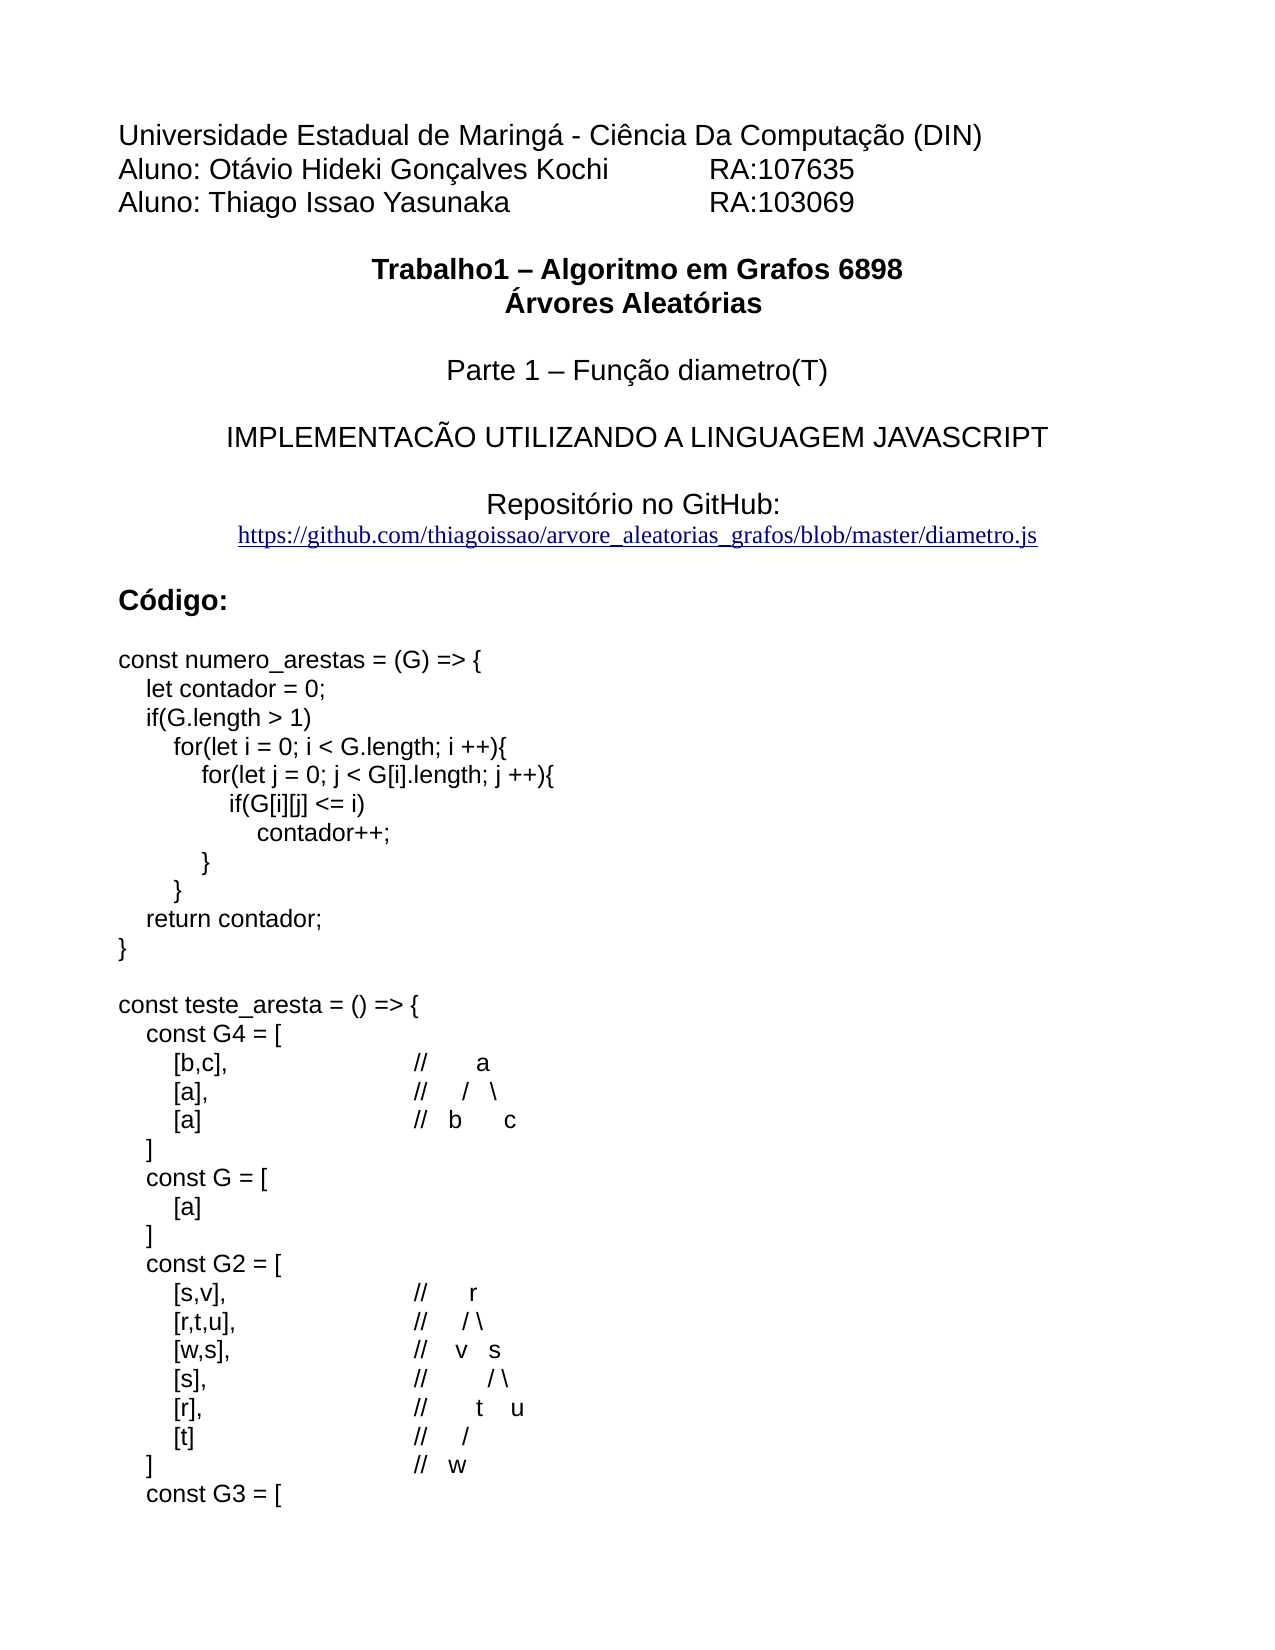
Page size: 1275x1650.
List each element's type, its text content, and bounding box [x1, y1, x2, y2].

text [s,v], // r [118, 1278, 1157, 1306]
text } [118, 933, 1157, 961]
text const G3 = [ [118, 1479, 1157, 1508]
text if(G[i][j] <= i) [118, 789, 1157, 818]
text [a] [118, 1191, 1157, 1220]
text if(G.length > 1) [118, 703, 1157, 731]
text ] [118, 1134, 1157, 1163]
text Aluno: Thiago Issao Yasunaka RA:103069 [118, 185, 1157, 219]
text [s], // / \ [118, 1364, 1157, 1393]
text for(let i = 0; i < G.length; i ++){ [118, 731, 1157, 760]
text Trabalho1 – Algoritmo em Grafos 6898 [118, 252, 1157, 286]
text [t] // / [118, 1421, 1157, 1450]
text [w,s], // v s [118, 1335, 1157, 1364]
text const G = [ [118, 1163, 1157, 1191]
text const numero_arestas = (G) => { [118, 645, 1157, 674]
text [b,c], // a [118, 1048, 1157, 1076]
text [r,t,u], // / \ [118, 1306, 1157, 1335]
text Repositório no GitHub: [118, 487, 1157, 521]
text } [118, 875, 1157, 904]
text ] [118, 1220, 1157, 1249]
text const G2 = [ [118, 1249, 1157, 1278]
text https://github.com/thiagoissao/arvore_aleatorias_grafos/blob/master/diametro.js [118, 521, 1157, 549]
text IMPLEMENTACÃO UTILIZANDO A LINGUAGEM JAVASCRIPT [118, 420, 1157, 453]
text Universidade Estadual de Maringá - Ciência Da Computação (DIN) [118, 118, 1157, 152]
text [a] // b c [118, 1105, 1157, 1134]
text [a], // / \ [118, 1076, 1157, 1105]
text const teste_aresta = () => { [118, 990, 1157, 1019]
text let contador = 0; [118, 674, 1157, 703]
text Código: [118, 583, 1157, 616]
text Aluno: Otávio Hideki Gonçalves Kochi RA:107635 [118, 152, 1157, 185]
text Árvores Aleatórias [118, 286, 1157, 319]
text [r], // t u [118, 1393, 1157, 1421]
text Parte 1 – Função diametro(T) [118, 353, 1157, 386]
text ] // w [118, 1450, 1157, 1479]
text for(let j = 0; j < G[i].length; j ++){ [118, 760, 1157, 789]
text contador++; [118, 818, 1157, 846]
text const G4 = [ [118, 1019, 1157, 1048]
text return contador; [118, 904, 1157, 933]
text } [118, 846, 1157, 875]
